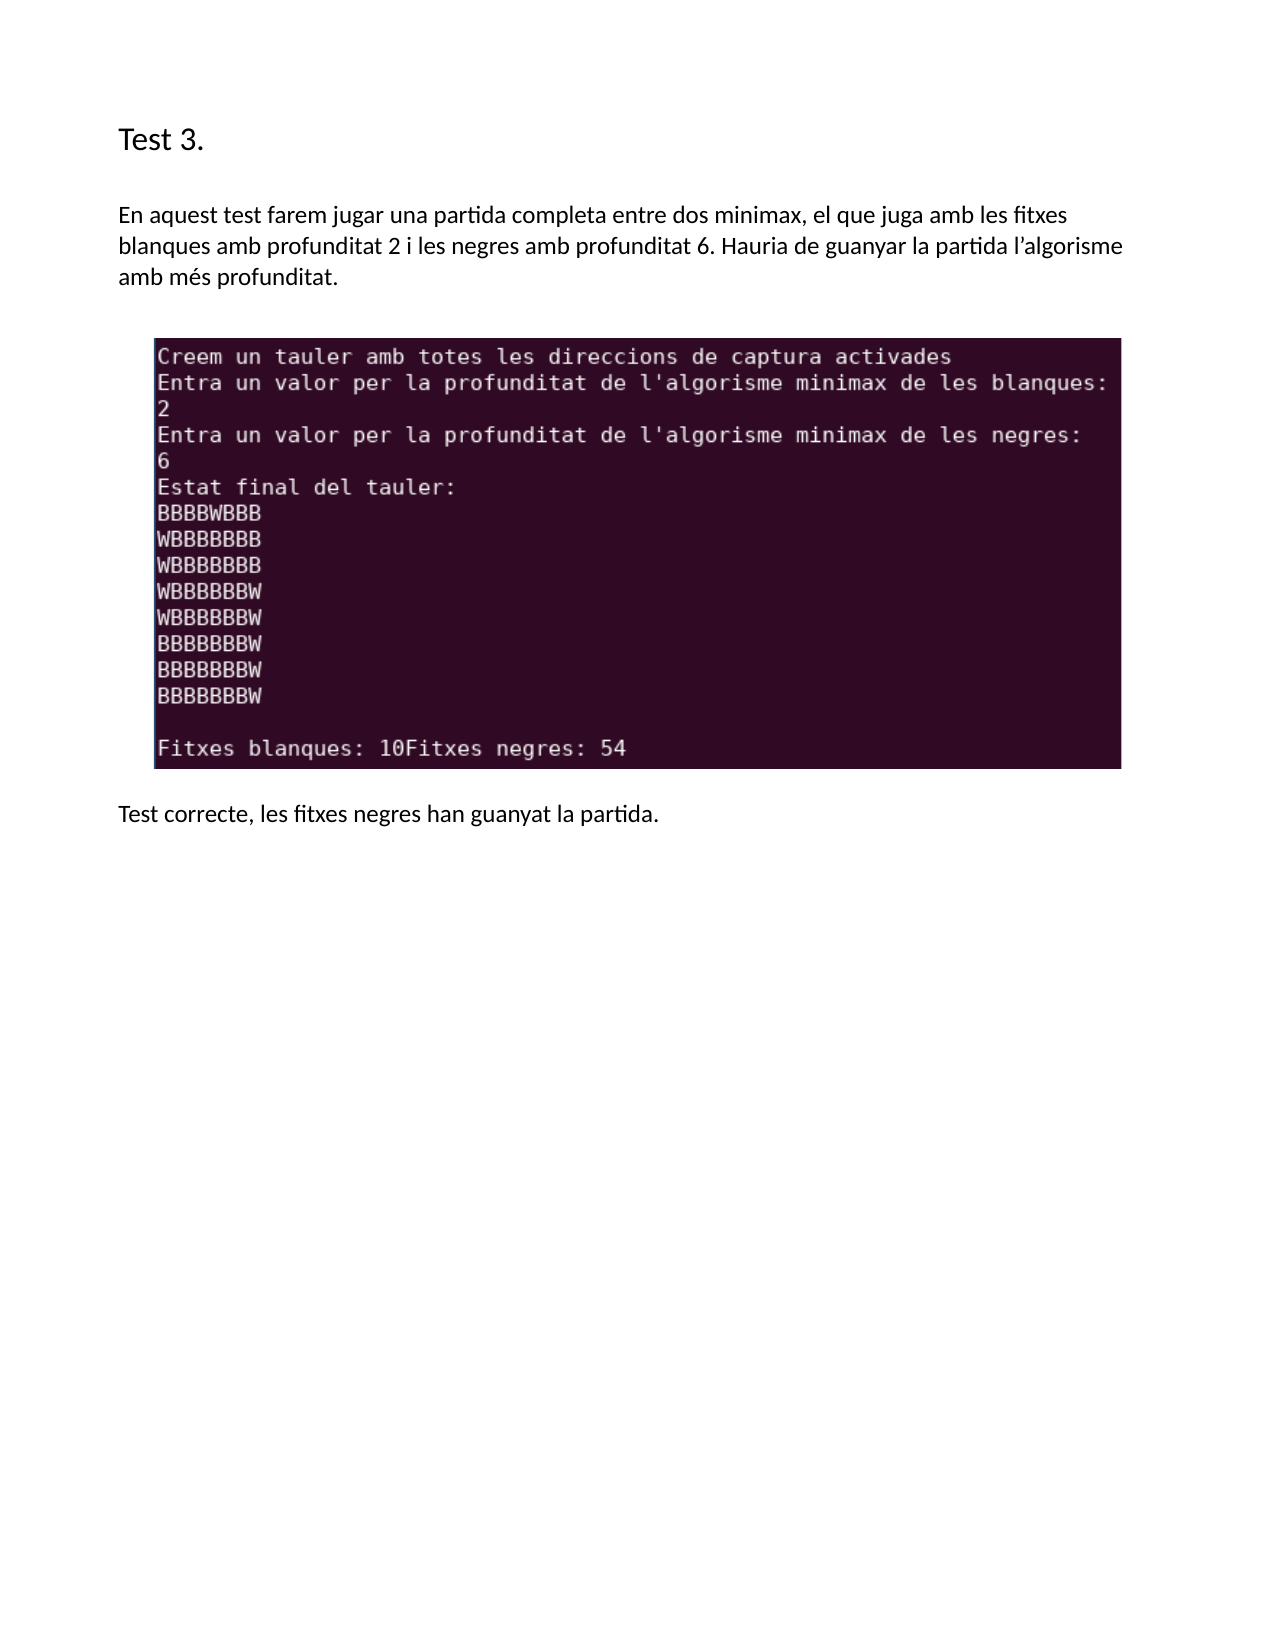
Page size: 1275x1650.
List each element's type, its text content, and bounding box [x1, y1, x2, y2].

picture [153, 338, 1122, 769]
text En aquest test farem jugar una partida completa entre dos minimax, el que juga amb les fitxes blanques amb profunditat 2 i les negres amb profunditat 6. Hauria de guanyar la partida l’algorisme amb més profunditat. [118, 199, 1157, 291]
text Test 3. [118, 118, 1157, 159]
text Test correcte, les fitxes negres han guanyat la partida. [118, 799, 1157, 829]
